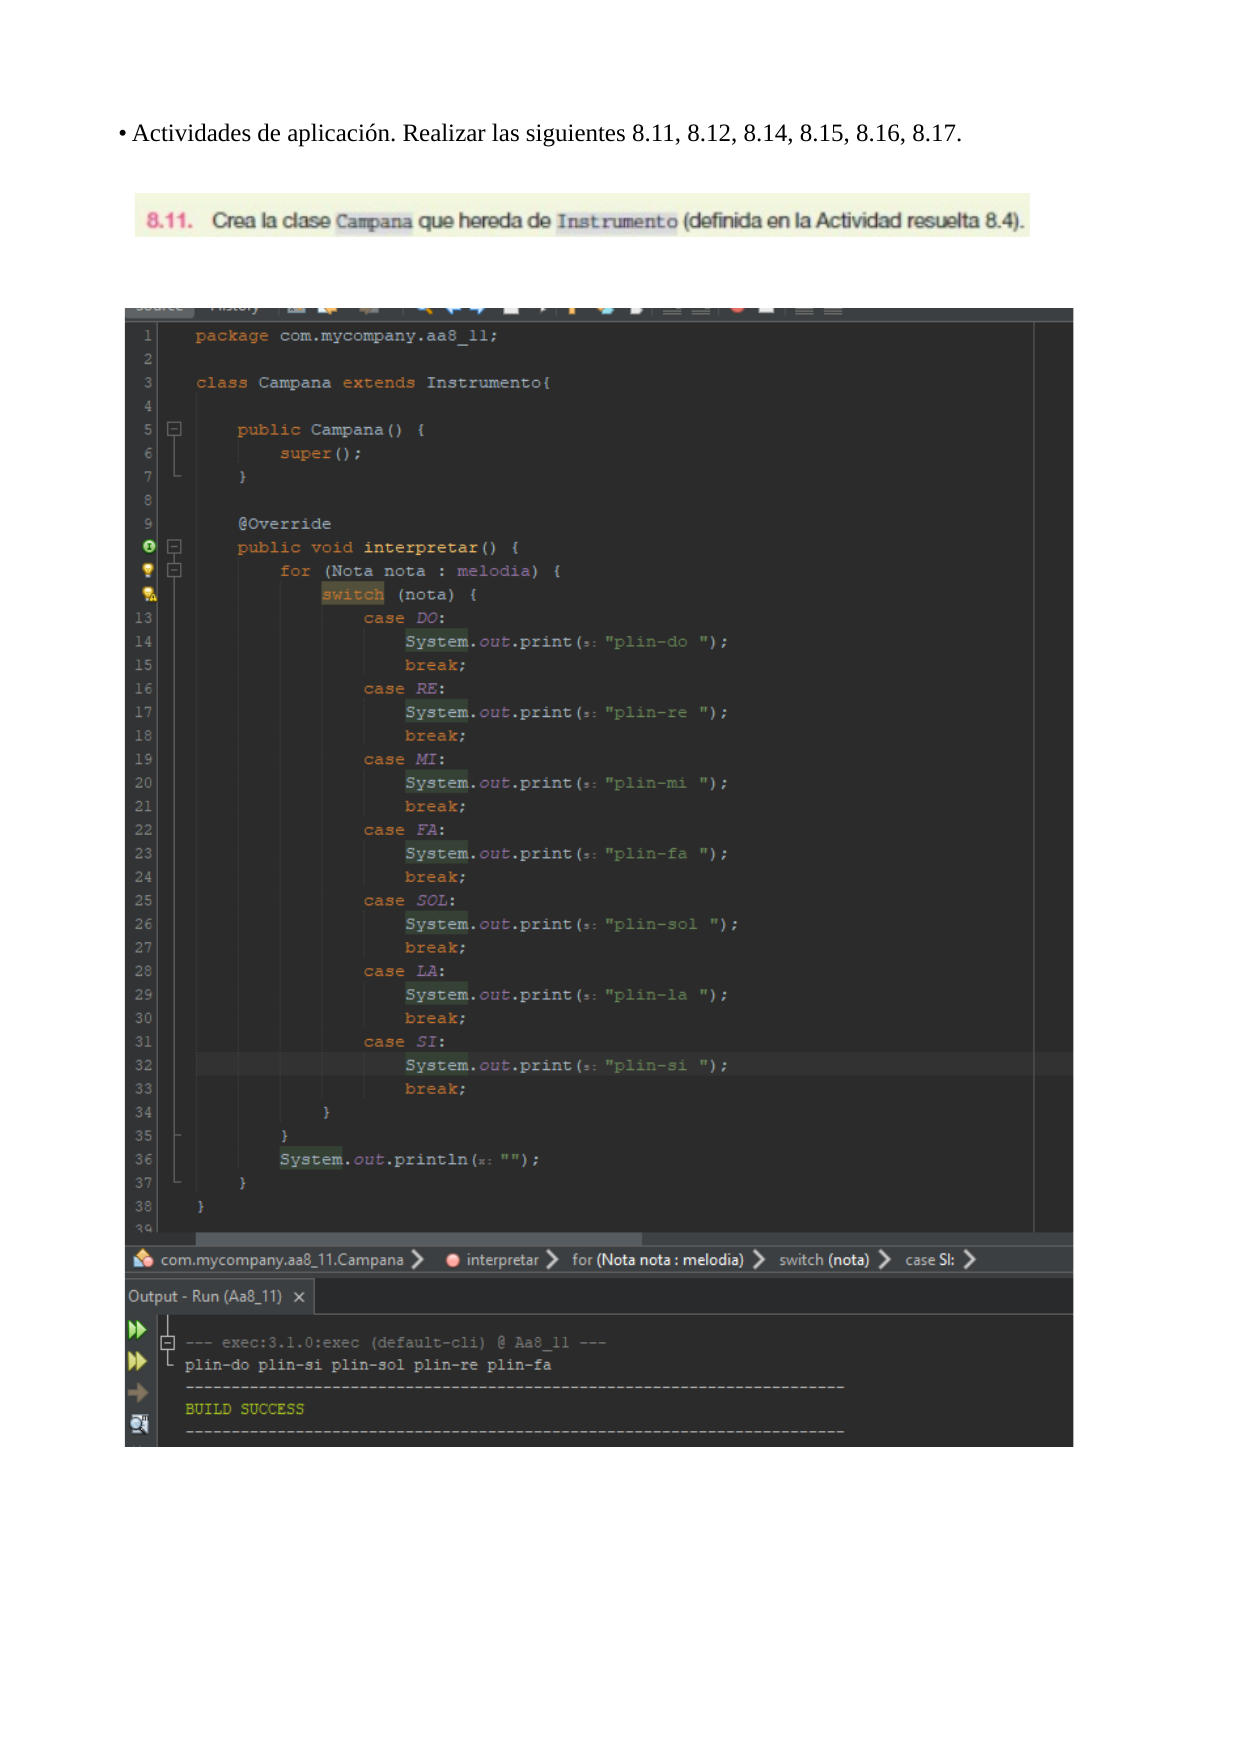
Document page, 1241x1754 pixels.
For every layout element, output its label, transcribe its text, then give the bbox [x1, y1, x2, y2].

text • Actividades de aplicación. Realizar las siguientes 8.11, 8.12, 8.14, 8.15, 8.16, 8.17. [118, 118, 1122, 147]
picture [124, 308, 1074, 1447]
picture [134, 193, 1030, 237]
